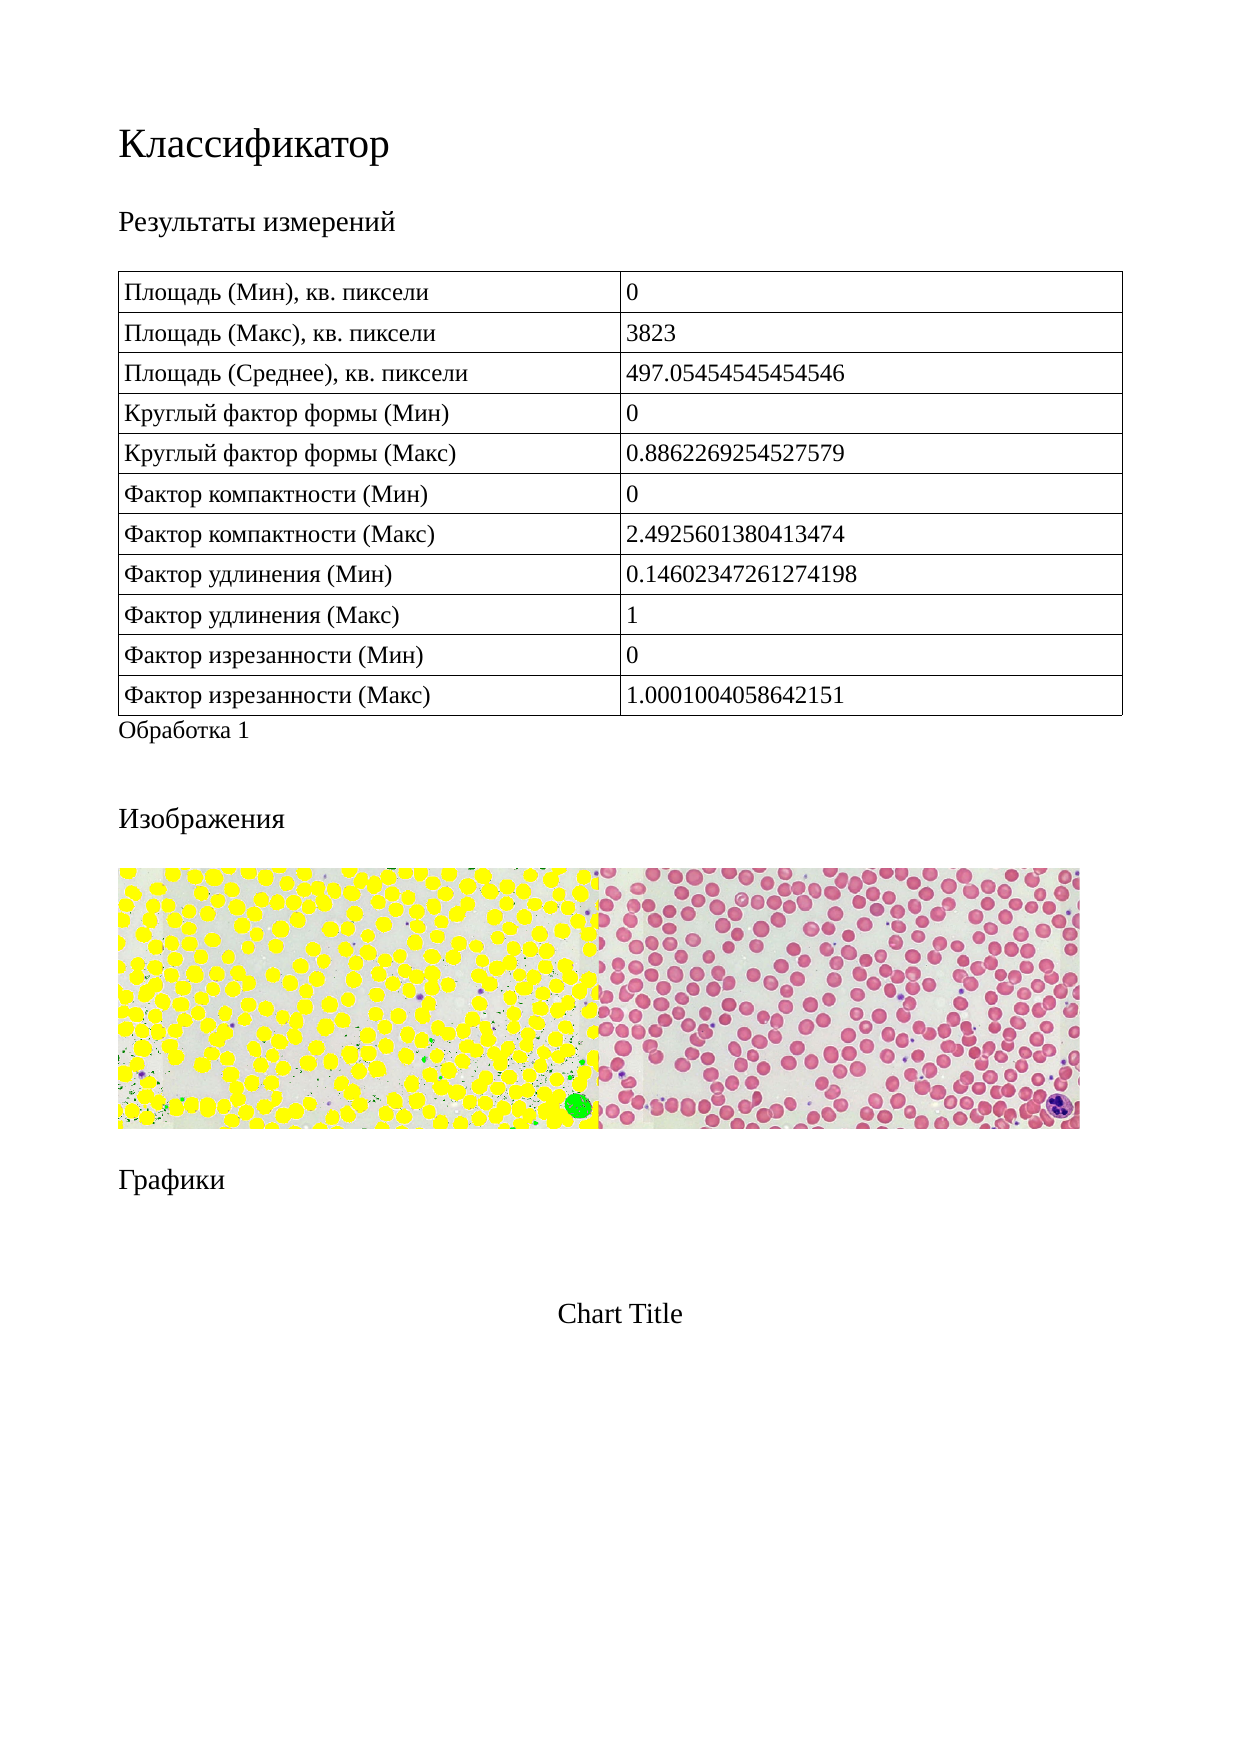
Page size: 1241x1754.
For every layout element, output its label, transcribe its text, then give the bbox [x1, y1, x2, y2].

table_cell Фактор изрезанности (Макс) [119, 676, 620, 715]
text Chart Title [118, 1296, 1122, 1330]
picture [118, 868, 1080, 1129]
table_cell Фактор удлинения (Мин) [119, 555, 620, 594]
text Классификатор [118, 118, 1122, 166]
table_cell 0 [621, 394, 1122, 433]
table_cell 0.8862269254527579 [621, 434, 1122, 473]
table_header 0 [621, 272, 1122, 312]
table_cell 0 [621, 635, 1122, 674]
text Изображения [118, 801, 1122, 835]
table_cell Круглый фактор формы (Макс) [119, 434, 620, 473]
table_cell Фактор компактности (Мин) [119, 474, 620, 513]
text Результаты измерений [118, 204, 1122, 238]
table_cell Площадь (Среднее), кв. пиксели [119, 353, 620, 392]
table_cell Круглый фактор формы (Мин) [119, 394, 620, 433]
table_cell Фактор изрезанности (Мин) [119, 635, 620, 674]
table_cell 1.0001004058642151 [621, 676, 1122, 715]
table_cell Фактор компактности (Макс) [119, 514, 620, 554]
table_cell 0 [621, 474, 1122, 513]
text Графики [118, 1162, 1122, 1196]
table_cell 0.14602347261274198 [621, 555, 1122, 594]
table_cell Фактор удлинения (Макс) [119, 595, 620, 634]
table_cell 2.4925601380413474 [621, 514, 1122, 554]
table_cell Площадь (Макс), кв. пиксели [119, 313, 620, 352]
table_cell 3823 [621, 313, 1122, 352]
table_header Площадь (Мин), кв. пиксели [119, 272, 620, 312]
table_cell 497.05454545454546 [621, 353, 1122, 392]
text Обработка 1 [118, 716, 1122, 744]
table_cell 1 [621, 595, 1122, 634]
